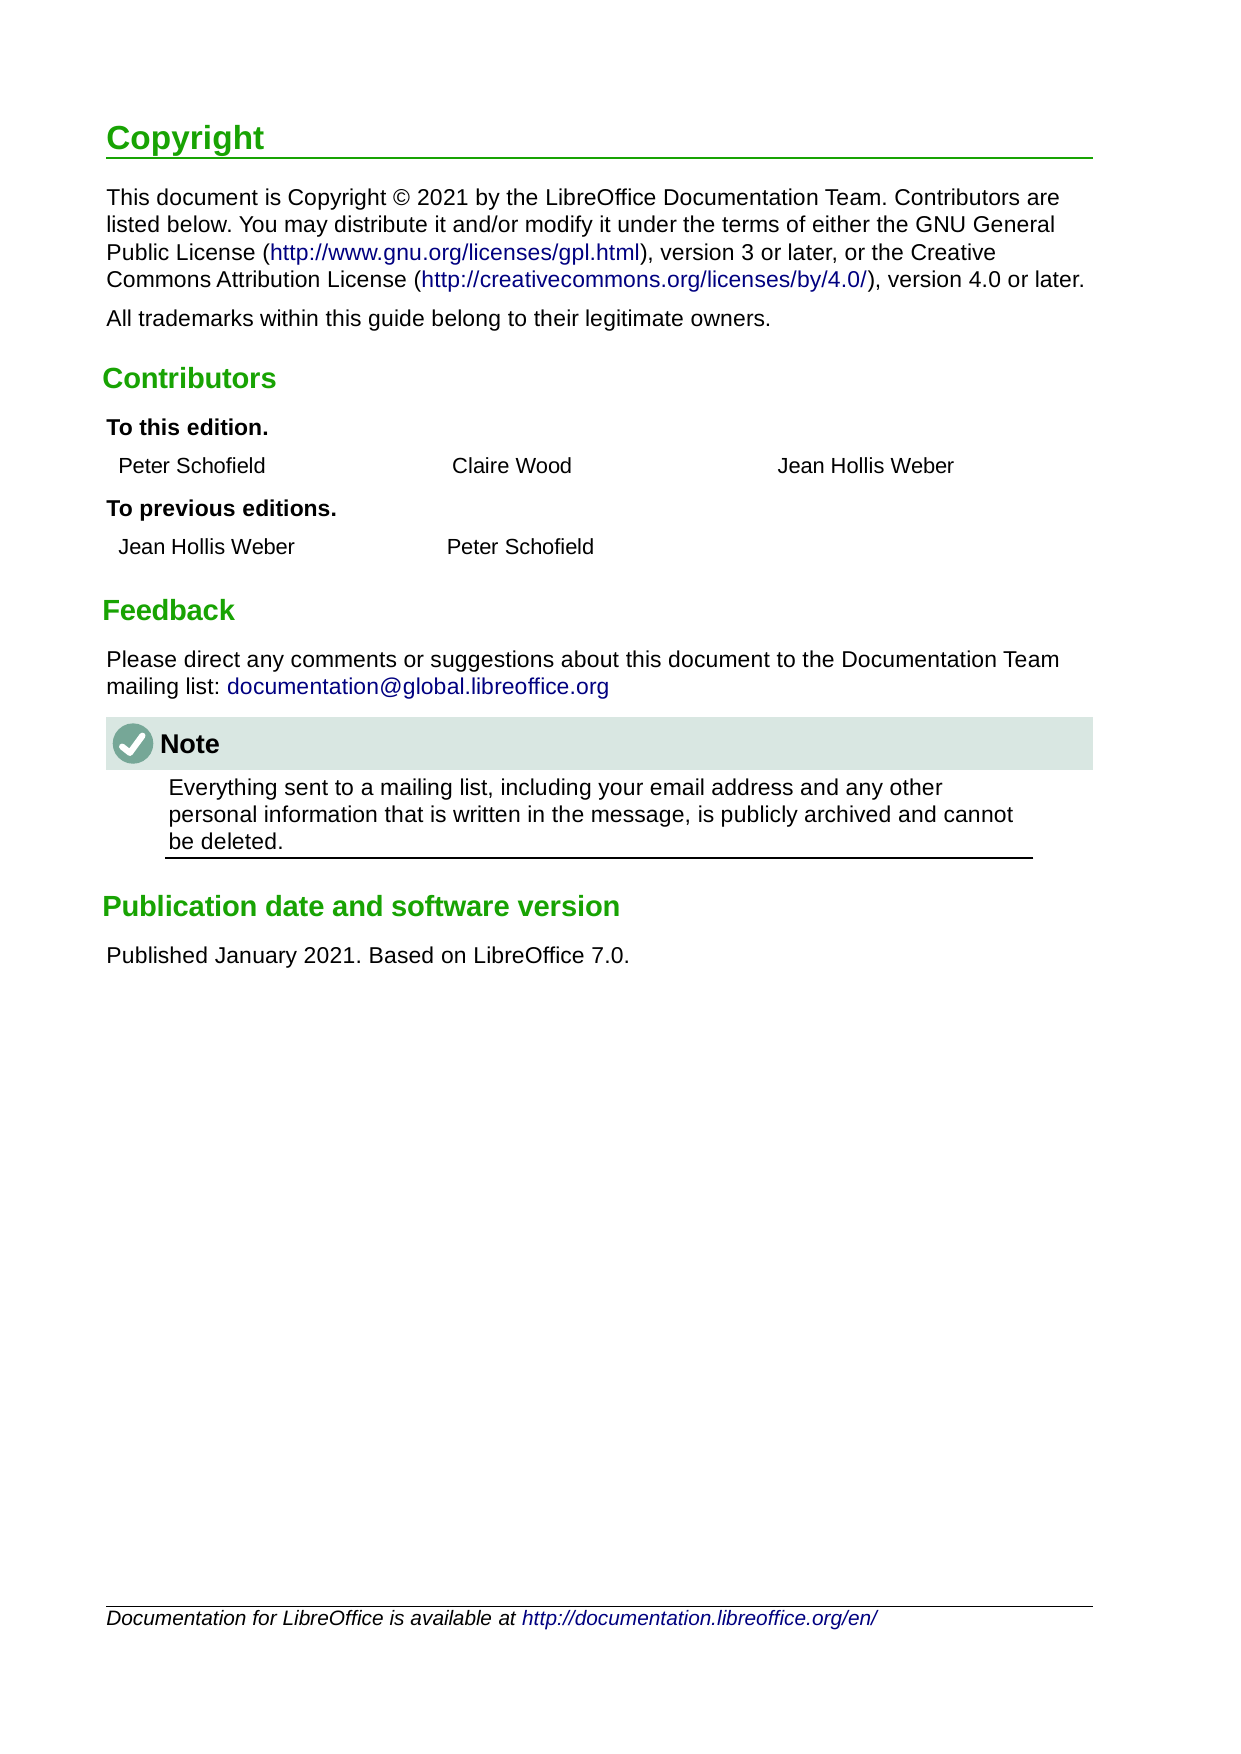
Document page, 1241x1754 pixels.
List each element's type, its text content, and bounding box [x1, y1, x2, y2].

text Everything sent to a mailing list, including your email address and any other personal information that is written in the message, is publicly archived and cannot be deleted. [165, 770, 1033, 857]
text This document is Copyright © 2021 by the LibreOffice Documentation Team. Contributors are listed below. You may distribute it and/or modify it under the terms of either the GNU General Public License (http://www.gnu.org/licenses/gpl.html), version 3 or later, or the Creative Commons Attribution License (http://creativecommons.org/licenses/by/4.0/), version 4.0 or later. [106, 184, 1093, 292]
table_header [764, 534, 1093, 563]
table_header Jean Hollis Weber [106, 534, 435, 563]
subtitle Copyright [106, 118, 1093, 157]
table_header Jean Hollis Weber [766, 453, 1093, 482]
text To previous editions. [106, 494, 1093, 521]
subtitle Note [106, 717, 1093, 770]
table_header Peter Schofield [106, 453, 440, 482]
table_header Claire Wood [440, 453, 766, 482]
subtitle Publication date and software version [102, 889, 1093, 922]
text All trademarks within this guide belong to their legitimate owners. [106, 304, 1093, 332]
table_header Peter Schofield [435, 534, 764, 563]
subtitle Contributors [102, 361, 1093, 394]
text Please direct any comments or suggestions about this document to the Documentation Team mailing list: documentation@global.libreoffice.org [106, 645, 1093, 699]
text To this edition. [106, 413, 1093, 440]
subtitle Feedback [102, 593, 1093, 626]
text Published January 2021. Based on LibreOffice 7.0. [106, 941, 1093, 968]
